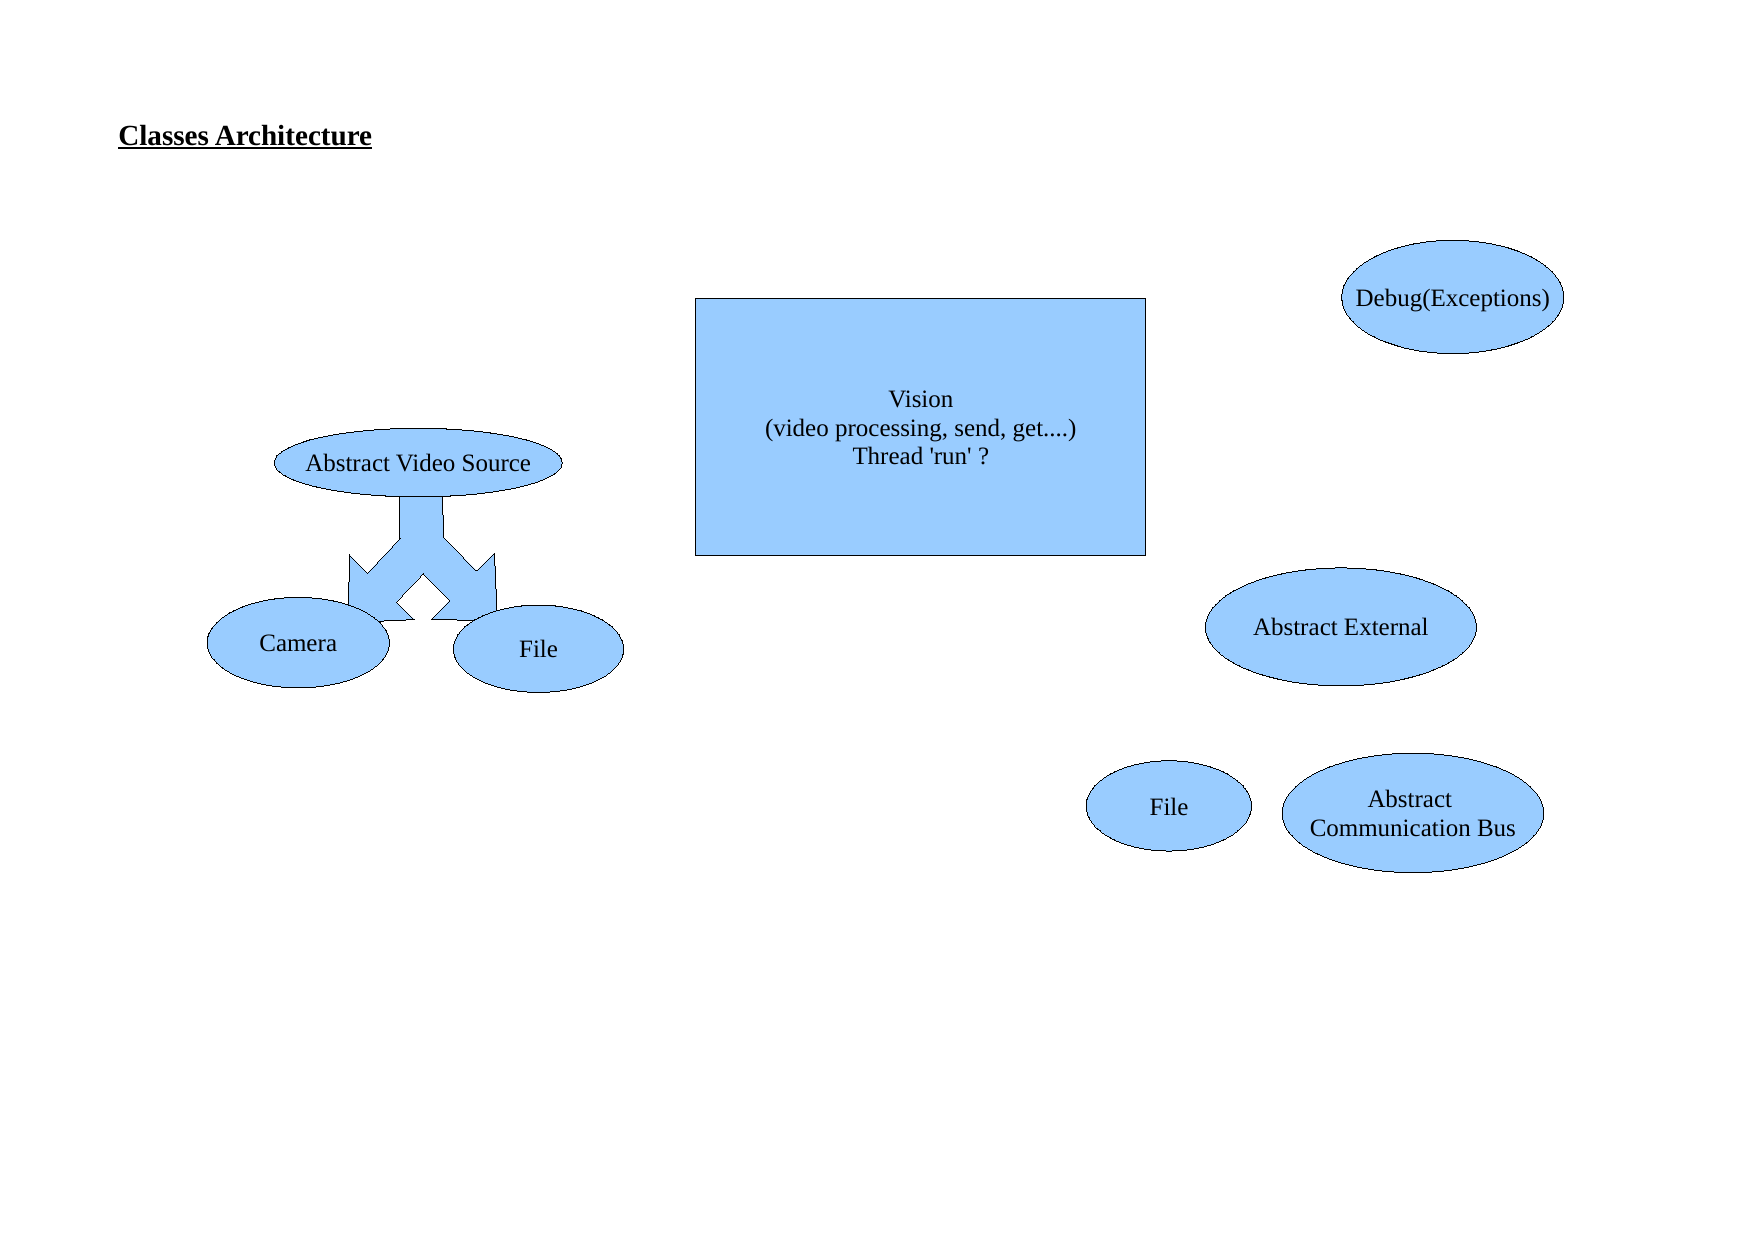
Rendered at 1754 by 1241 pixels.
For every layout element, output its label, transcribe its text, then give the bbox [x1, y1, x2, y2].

text Classes Architecture [118, 118, 1636, 152]
